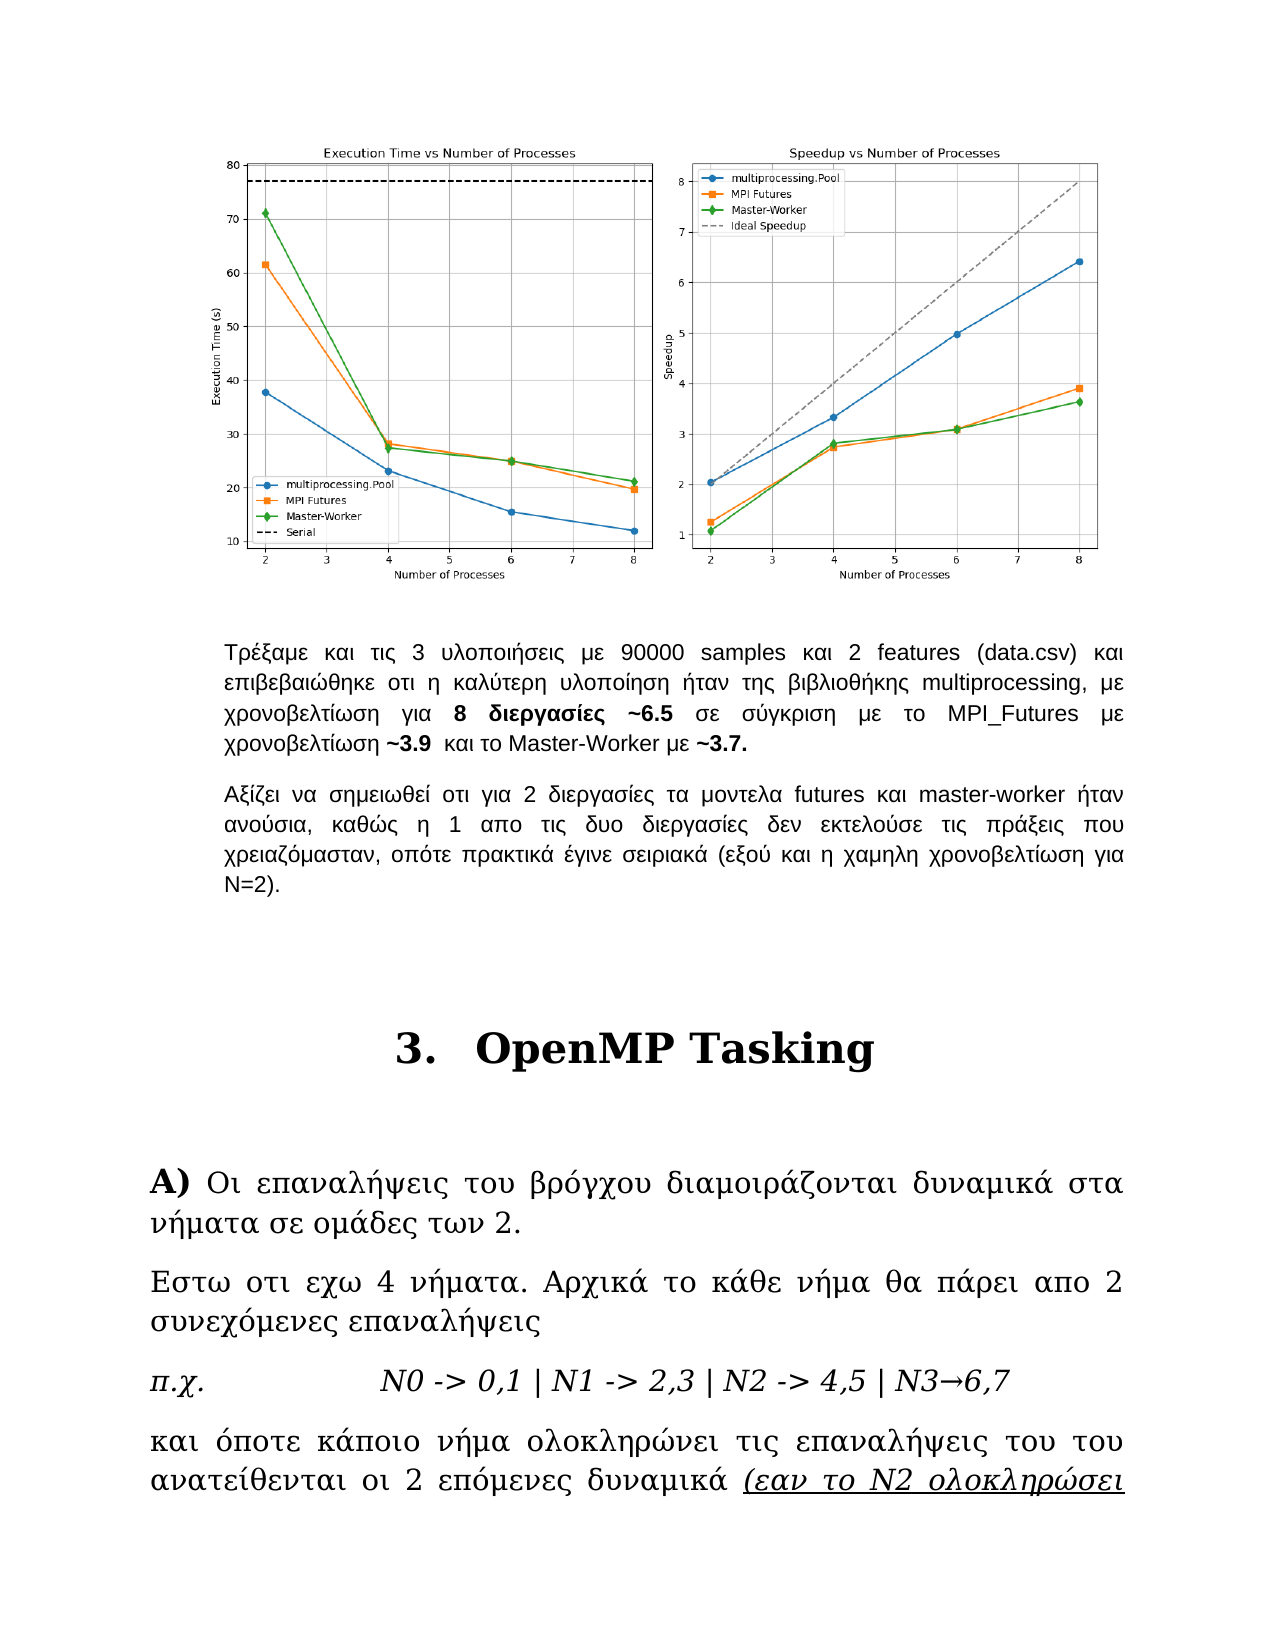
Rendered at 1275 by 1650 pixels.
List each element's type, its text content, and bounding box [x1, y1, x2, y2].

text π.χ. Ν0 -> 0,1 | Ν1 -> 2,3 | Ν2 -> 4,5 | Ν3→6,7 [150, 1364, 1125, 1398]
text Τρέξαμε και τις 3 υλοποιήσεις με 90000 samples και 2 features (data.csv) και επιβεβαιώθηκε οτι η καλύτερη υλοποίηση ήταν της βιβλιοθήκης multiprocessing, με χρονοβελτίωση για 8 διεργασίες ~6.5 σε σύγκριση με το MPI_Futures με χρονοβελτίωση ~3.9 και το Master-Worker με ~3.7. [224, 639, 1125, 756]
list OpenMP Tasking [187, 1024, 1125, 1073]
text Αξίζει να σημειωθεί οτι για 2 διεργασίες τα μοντελα futures και master-worker ήταν ανούσια, καθώς η 1 απο τις δυο διεργασίες δεν εκτελούσε τις πράξεις που χρειαζόμασταν, οπότε πρακτικά έγινε σειριακά (εξού και η χαμηλη χρονοβελτίωση για N=2). [224, 781, 1125, 898]
text και όποτε κάποιο νήμα ολοκληρώνει τις επαναλήψεις του του ανατείθενται οι 2 επόμενες δυναμικά (εαν το Ν2 ολοκληρώσει [150, 1424, 1125, 1497]
picture [202, 142, 1104, 585]
text Εστω οτι εχω 4 νήματα. Αρχικά το κάθε νήμα θα πάρει απο 2 συνεχόμενες επαναλήψεις [150, 1266, 1125, 1339]
text Α) Οι επαναλήψεις του βρόγχου διαμοιράζονται δυναμικά στα νήματα σε ομάδες των 2. [150, 1162, 1125, 1240]
